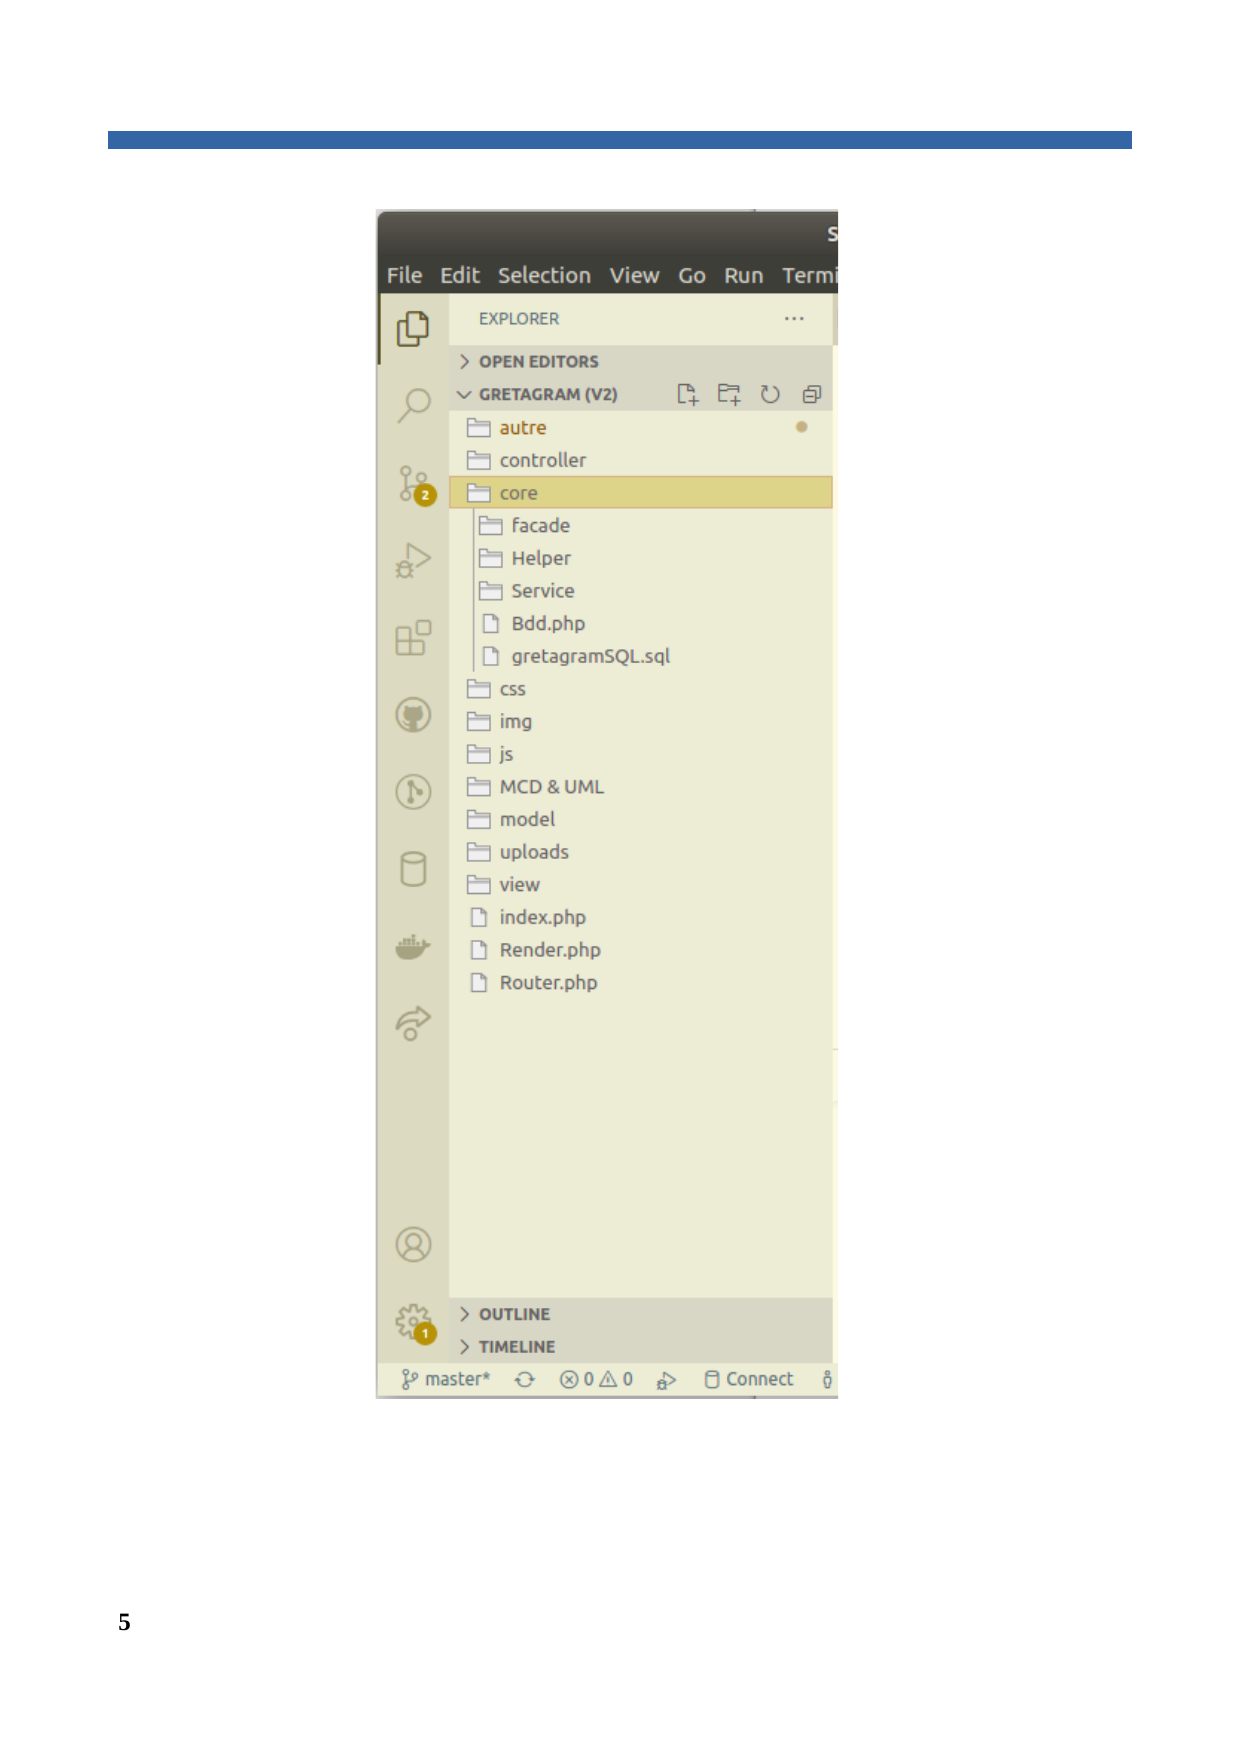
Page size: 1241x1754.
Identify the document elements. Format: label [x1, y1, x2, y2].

picture [375, 209, 839, 1399]
